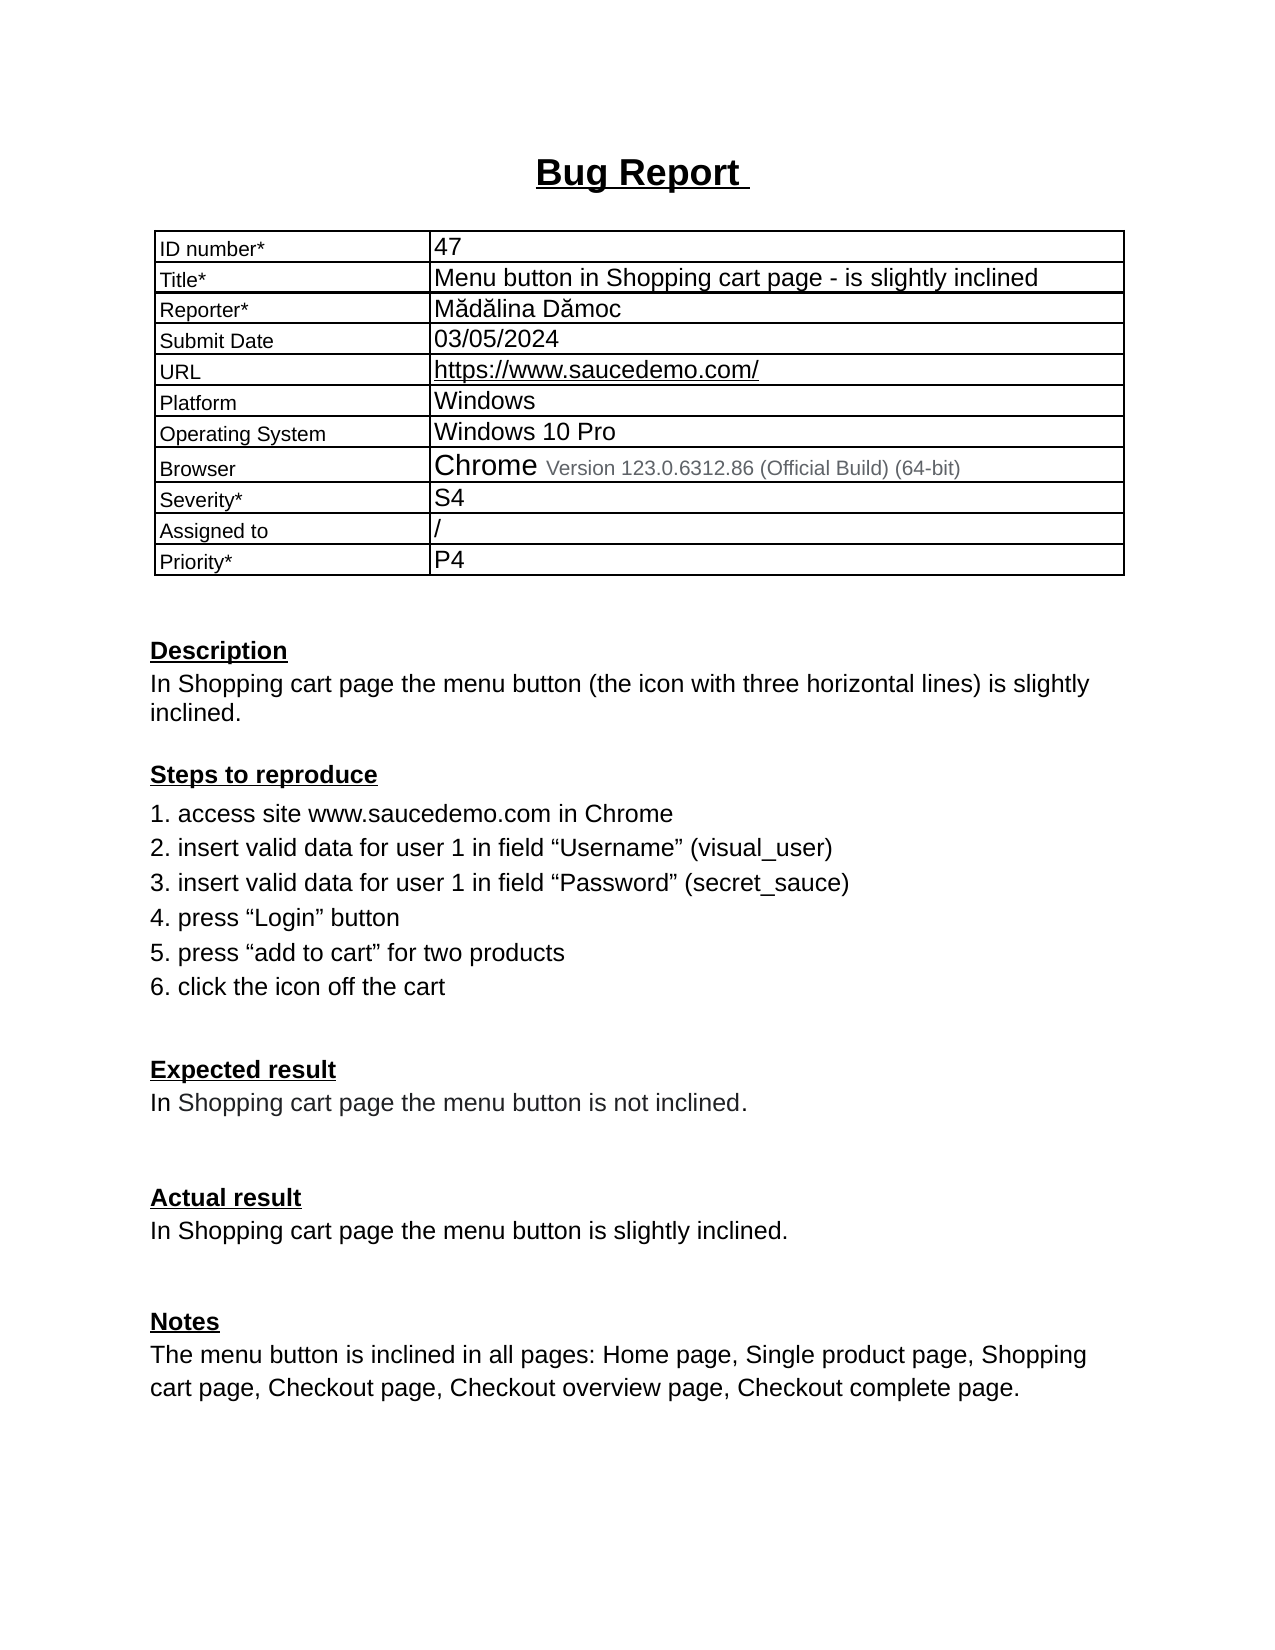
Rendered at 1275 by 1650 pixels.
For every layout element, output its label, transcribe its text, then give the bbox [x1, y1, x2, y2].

text 3. insert valid data for user 1 in field “Password” (secret_sauce) [150, 868, 1125, 897]
text 5. press “add to cart” for two products [150, 937, 1125, 966]
text Actual result [150, 1183, 1125, 1212]
table_cell Operating System [156, 417, 429, 446]
table_cell Reporter* [156, 294, 429, 322]
table_cell https://www.saucedemo.com/ [431, 355, 1123, 384]
table_cell Mădălina Dămoc [431, 294, 1123, 322]
text Bug Report [150, 150, 1125, 193]
text In Shopping cart page the menu button is slightly inclined. [150, 1216, 1125, 1245]
table_cell URL [156, 355, 429, 384]
text 2. insert valid data for user 1 in field “Username” (visual_user) [150, 833, 1125, 862]
text The menu button is inclined in all pages: Home page, Single product page, Shopping cart page, Checkout page, Checkout overview page, Checkout complete page. [150, 1339, 1125, 1401]
table_cell / [431, 514, 1123, 543]
table_cell P4 [431, 545, 1123, 574]
table_cell Submit Date [156, 324, 429, 353]
table_cell Priority* [156, 545, 429, 574]
table_cell Browser [156, 448, 429, 481]
table_cell Menu button in Shopping cart page - is slightly inclined [431, 263, 1123, 291]
text 4. press “Login” button [150, 903, 1125, 932]
text In Shopping cart page the menu button is not inclined. [150, 1088, 1125, 1116]
table_cell 03/05/2024 [431, 324, 1123, 353]
table_cell Title* [156, 263, 429, 291]
table_header ID number* [156, 232, 429, 261]
text Steps to reproduce [150, 760, 1125, 788]
table_cell Windows [431, 386, 1123, 415]
text Expected result [150, 1054, 1125, 1083]
table_header 47 [431, 232, 1123, 261]
text Description [150, 636, 1125, 665]
table_cell S4 [431, 483, 1123, 512]
text 6. click the icon off the cart [150, 972, 1125, 1001]
text In Shopping cart page the menu button (the icon with three horizontal lines) is slightly inclined. [150, 669, 1125, 727]
table_cell Windows 10 Pro [431, 417, 1123, 446]
table_cell Platform [156, 386, 429, 415]
text Notes [150, 1307, 1125, 1335]
table_cell Assigned to [156, 514, 429, 543]
table_cell Severity* [156, 483, 429, 512]
table_cell Chrome Version 123.0.6312.86 (Official Build) (64-bit) [431, 448, 1123, 481]
text 1. access site www.saucedemo.com in Chrome [150, 799, 1125, 827]
